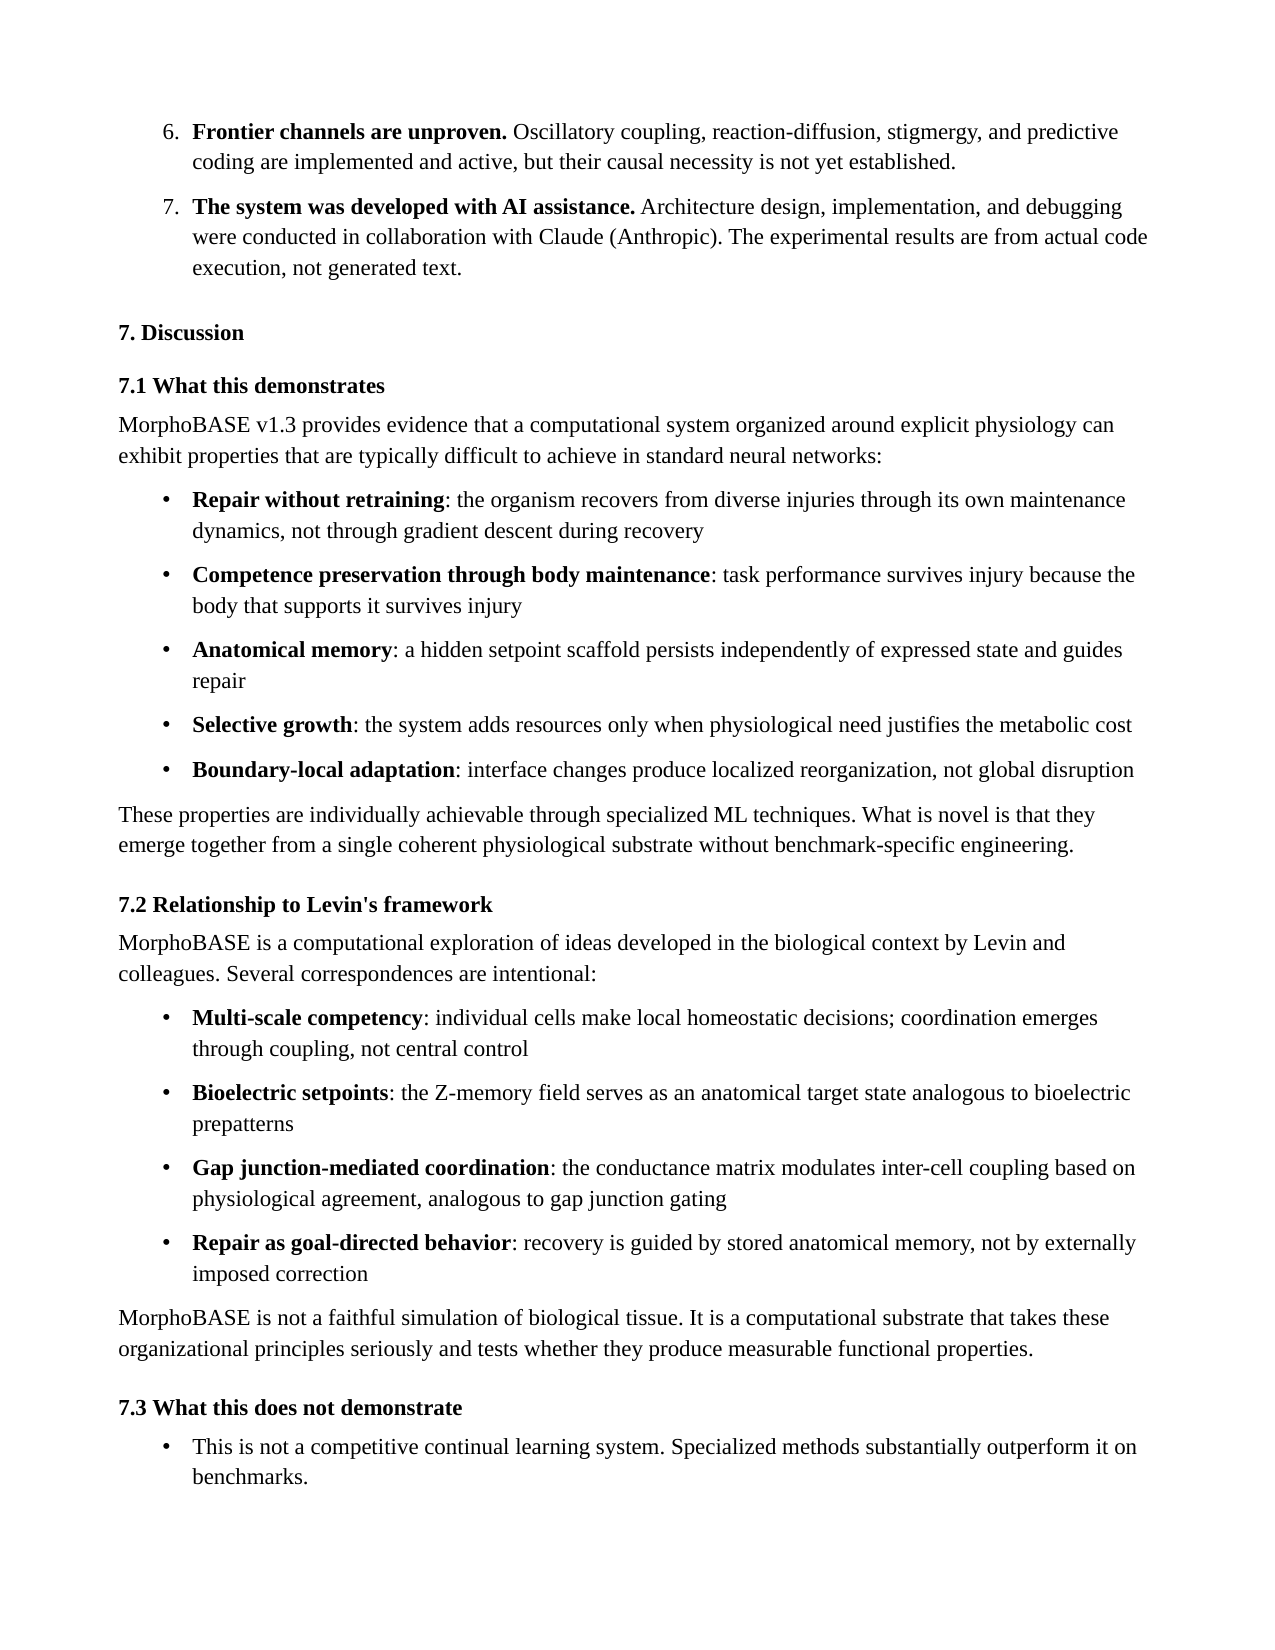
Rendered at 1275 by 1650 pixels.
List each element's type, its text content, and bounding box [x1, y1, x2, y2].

text MorphoBASE is a computational exploration of ideas developed in the biological context by Levin and colleagues. Several correspondences are intentional: [118, 929, 1157, 986]
subtitle 7.2 Relationship to Levin's framework [118, 891, 1157, 917]
list Competence preservation through body maintenance: task performance survives injury because the body that supports it survives injury [162, 561, 1157, 618]
list Boundary-local adaptation: interface changes produce localized reorganization, not global disruption [162, 756, 1157, 783]
text MorphoBASE is not a faithful simulation of biological tissue. It is a computational substrate that takes these organizational principles seriously and tests whether they produce measurable functional properties. [118, 1304, 1157, 1361]
subtitle 7.1 What this demonstrates [118, 373, 1157, 399]
list Selective growth: the system adds resources only when physiological need justifies the metabolic cost [162, 711, 1157, 738]
list Gap junction-mediated coordination: the conductance matrix modulates inter-cell coupling based on physiological agreement, analogous to gap junction gating [162, 1154, 1157, 1211]
list This is not a competitive continual learning system. Specialized methods substantially outperform it on benchmarks. [162, 1433, 1157, 1489]
text MorphoBASE v1.3 provides evidence that a computational system organized around explicit physiology can exhibit properties that are typically difficult to achieve in standard neural networks: [118, 411, 1157, 468]
list Bioelectric setpoints: the Z-memory field serves as an anatomical target state analogous to bioelectric prepatterns [162, 1079, 1157, 1136]
list Frontier channels are unproven. Oscillatory coupling, reaction-diffusion, stigmergy, and predictive coding are implemented and active, but their causal necessity is not yet established. [162, 118, 1157, 175]
text These properties are individually achievable through specialized ML techniques. What is novel is that they emerge together from a single coherent physiological substrate without benchmark-specific engineering. [118, 801, 1157, 858]
list Multi-scale competency: individual cells make local homeostatic decisions; coordination emerges through coupling, not central control [162, 1004, 1157, 1061]
subtitle 7. Discussion [118, 319, 1157, 346]
subtitle 7.3 What this does not demonstrate [118, 1394, 1157, 1420]
list Anatomical memory: a hidden setpoint scaffold persists independently of expressed state and guides repair [162, 636, 1157, 693]
list Repair without retraining: the organism recovers from diverse injuries through its own maintenance dynamics, not through gradient descent during recovery [162, 486, 1157, 543]
list The system was developed with AI assistance. Architecture design, implementation, and debugging were conducted in collaboration with Claude (Anthropic). The experimental results are from actual code execution, not generated text. [162, 193, 1157, 280]
list Repair as goal-directed behavior: recovery is guided by stored anatomical memory, not by externally imposed correction [162, 1229, 1157, 1286]
